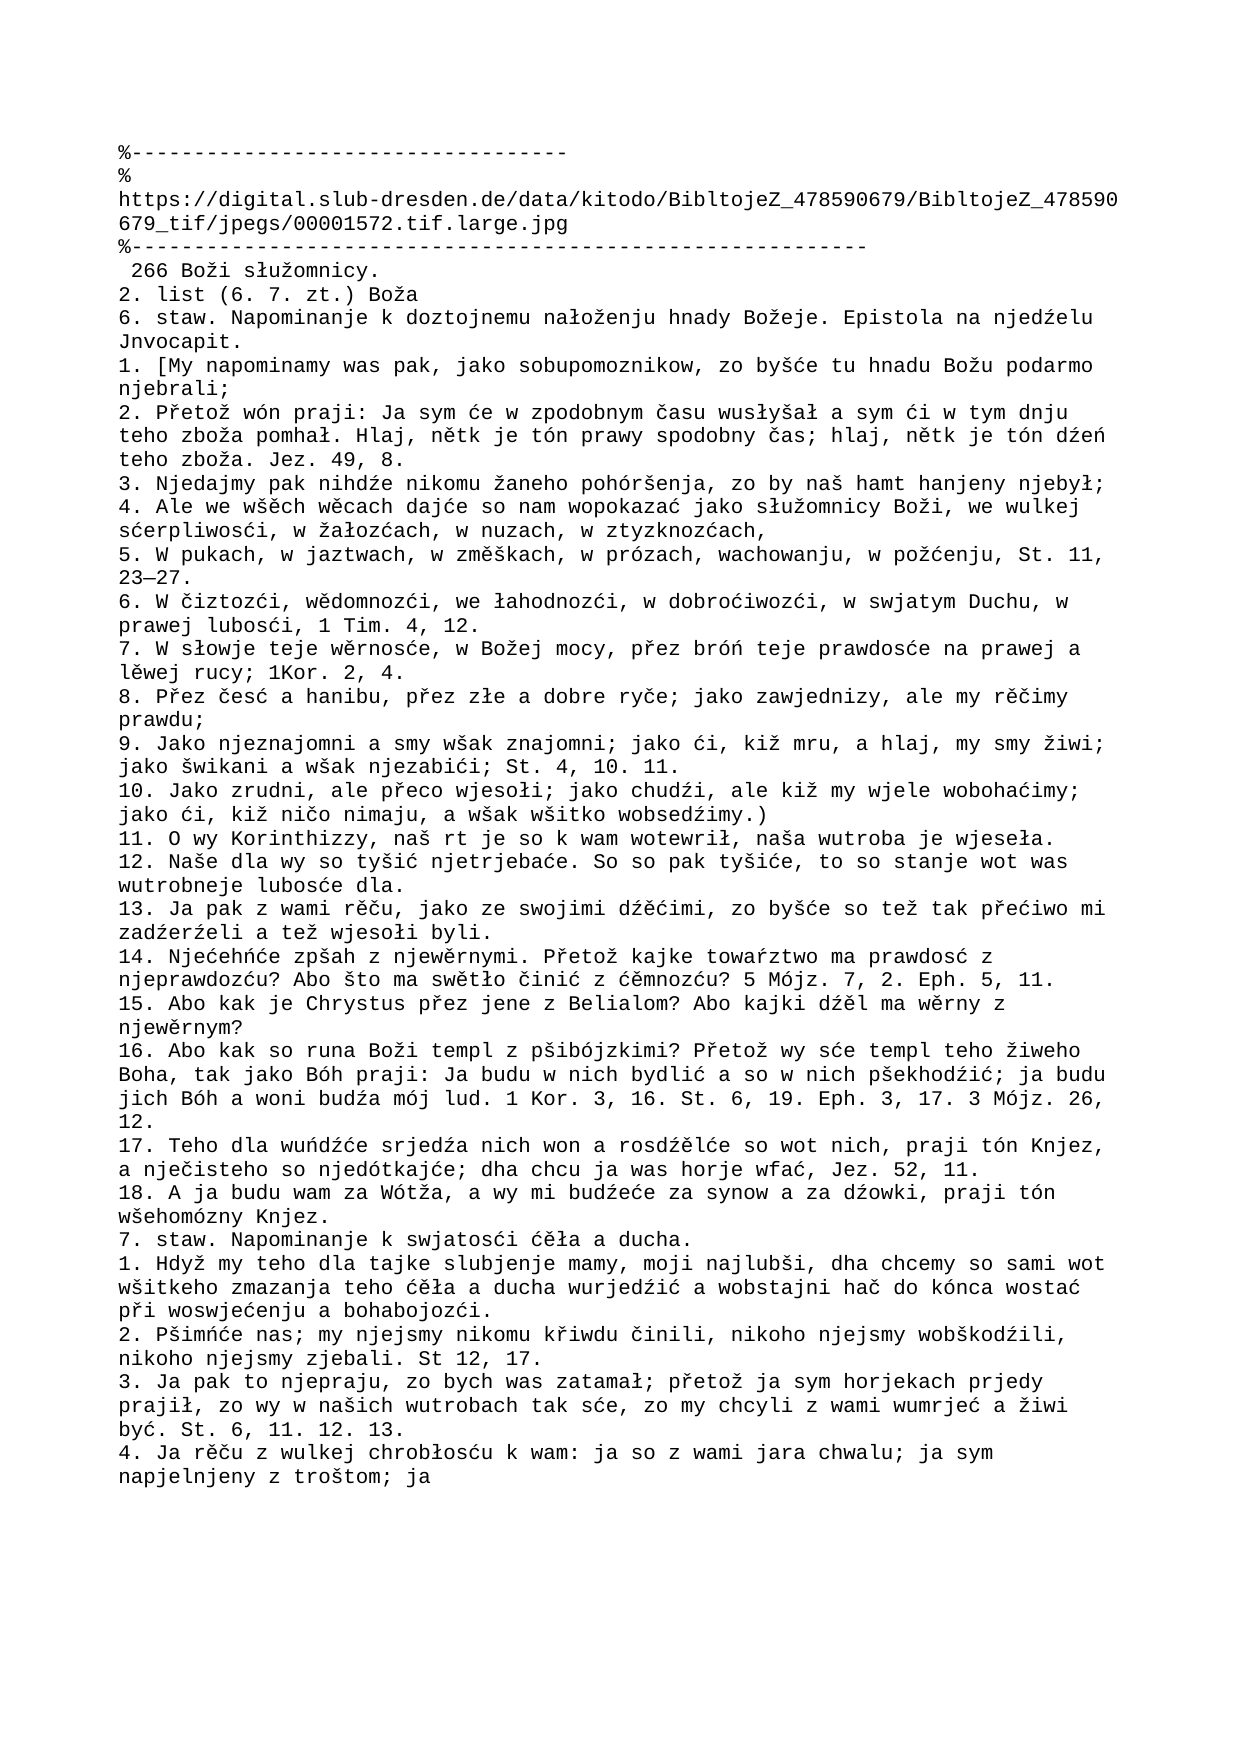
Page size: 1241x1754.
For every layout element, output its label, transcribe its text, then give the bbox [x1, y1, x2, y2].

text 15. Abo kak je Chrystus přez jene z Belialom? Abo kajki dźěl ma wěrny z njewěrnym? [118, 993, 1122, 1040]
text 3. Ja pak to njepraju, zo bych was zatamał; přetož ja sym horjekach prjedy prajił, zo wy w našich wutrobach tak sće, zo my chcyli z wami wumrjeć a žiwi być. St. 6, 11. 12. 13. [118, 1371, 1122, 1442]
text 7. W słowje teje wěrnosće, w Božej mocy, přez bróń teje prawdosće na prawej a lěwej rucy; 1Kor. 2, 4. [118, 638, 1122, 686]
text 18. A ja budu wam za Wótža, a wy mi budźeće za synow a za dźowki, praji tón wšehomózny Knjez. [118, 1182, 1122, 1229]
text 12. Naše dla wy so tyšić njetrjebaće. So so pak tyšiće, to so stanje wot was wutrobneje lubosće dla. [118, 851, 1122, 898]
text %----------------------------------------------------------- [118, 236, 1122, 260]
text 1. Hdyž my teho dla tajke slubjenje mamy, moji najlubši, dha chcemy so sami wot wšitkeho zmazanja teho ćěła a ducha wurjedźić a wobstajni hač do kónca wostać při woswjećenju a bohabojozći. [118, 1253, 1122, 1324]
text %----------------------------------- [118, 142, 1122, 165]
text 13. Ja pak z wami rěču, jako ze swojimi dźěćimi, zo byšće so tež tak přećiwo mi zadźerźeli a tež wjesołi byli. [118, 898, 1122, 946]
text 14. Njećehńće zpšah z njewěrnymi. Přetož kajke towaŕztwo ma prawdosć z njeprawdozću? Abo što ma swětło činić z ćěmnozću? 5 Mójz. 7, 2. Eph. 5, 11. [118, 946, 1122, 993]
text 11. O wy Korinthizzy, naš rt je so k wam wotewrił, naša wutroba je wjeseła. [118, 827, 1122, 851]
text 8. Přez česć a hanibu, přez złe a dobre ryče; jako zawjednizy, ale my rěčimy prawdu; [118, 686, 1122, 733]
text 1. [My napominamy was pak, jako sobupomoznikow, zo byšće tu hnadu Božu podarmo njebrali; [118, 354, 1122, 402]
text 4. Ja rěču z wulkej chrobłosću k wam: ja so z wami jara chwalu; ja sym napjelnjeny z troštom; ja [118, 1442, 1122, 1489]
text % https://digital.slub-dresden.de/data/kitodo/BibltojeZ_478590679/BibltojeZ_478590679_tif/jpegs/00001572.tif.large.jpg [118, 165, 1122, 236]
text 9. Jako njeznajomni a smy wšak znajomni; jako ći, kiž mru, a hlaj, my smy žiwi; jako šwikani a wšak njezabići; St. 4, 10. 11. [118, 733, 1122, 780]
text 266 Boži słužomnicy. [118, 260, 1122, 284]
text 2. Přetož wón praji: Ja sym će w zpodobnym času wusłyšał a sym ći w tym dnju teho zboža pomhał. Hlaj, nětk je tón prawy spodobny čas; hlaj, nětk je tón dźeń teho zboža. Jez. 49, 8. [118, 402, 1122, 473]
text 16. Abo kak so runa Boži templ z pšibójzkimi? Přetož wy sće templ teho žiweho Boha, tak jako Bóh praji: Ja budu w nich bydlić a so w nich pšekhodźić; ja budu jich Bóh a woni budźa mój lud. 1 Kor. 3, 16. St. 6, 19. Eph. 3, 17. 3 Mójz. 26, 12. [118, 1040, 1122, 1135]
text 2. Pšimńće nas; my njejsmy nikomu křiwdu činili, nikoho njejsmy wobškodźili, nikoho njejsmy zjebali. St 12, 17. [118, 1324, 1122, 1371]
text 6. W čiztozći, wědomnozći, we łahodnozći, w dobroćiwozći, w swjatym Duchu, w prawej lubosći, 1 Tim. 4, 12. [118, 591, 1122, 638]
text 10. Jako zrudni, ale přeco wjesołi; jako chudźi, ale kiž my wjele wobohaćimy; jako ći, kiž ničo nimaju, a wšak wšitko wobsedźimy.) [118, 780, 1122, 827]
text 17. Teho dla wuńdźće srjedźa nich won a rosdźělće so wot nich, praji tón Knjez, a nječisteho so njedótkajće; dha chcu ja was horje wfać, Jez. 52, 11. [118, 1135, 1122, 1182]
text 3. Njedajmy pak nihdźe nikomu žaneho pohóršenja, zo by naš hamt hanjeny njebył; [118, 473, 1122, 496]
text 2. list (6. 7. zt.) Boža [118, 284, 1122, 307]
text 4. Ale we wšěch wěcach dajće so nam wopokazać jako słužomnicy Boži, we wulkej sćerpliwosći, w žałozćach, w nuzach, w ztyzknozćach, [118, 496, 1122, 544]
text 6. staw. Napominanje k doztojnemu nałoženju hnady Božeje. Epistola na njedźelu Jnvocapit. [118, 307, 1122, 354]
text 7. staw. Napominanje k swjatosći ćěła a ducha. [118, 1229, 1122, 1253]
text 5. W pukach, w jaztwach, w změškach, w prózach, wachowanju, w požćenju, St. 11, 23—27. [118, 544, 1122, 591]
